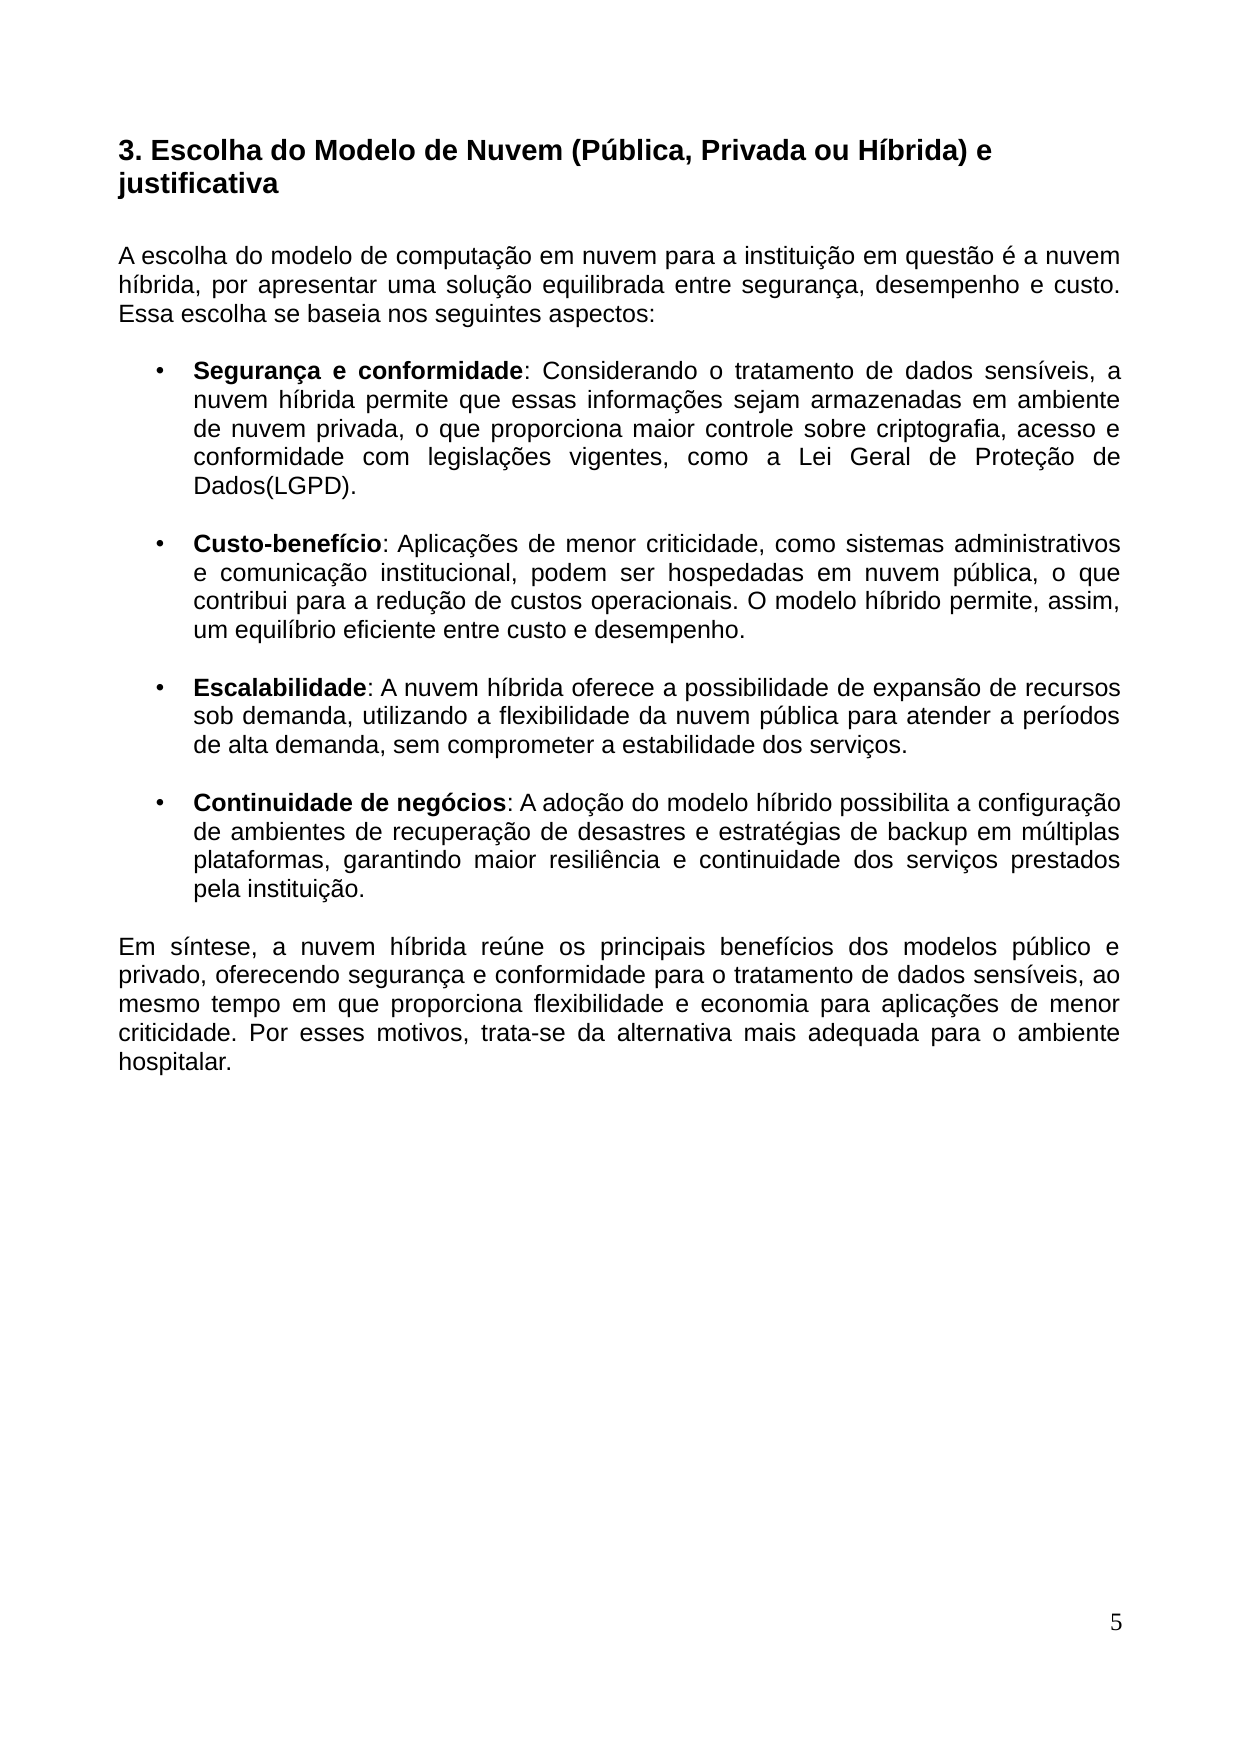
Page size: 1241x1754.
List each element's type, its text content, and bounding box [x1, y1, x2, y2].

list Escalabilidade: A nuvem híbrida oferece a possibilidade de expansão de recursos sob demanda, utilizando a flexibilidade da nuvem pública para atender a períodos de alta demanda, sem comprometer a estabilidade dos serviços. [156, 672, 1122, 759]
list Custo-benefício: Aplicações de menor criticidade, como sistemas administrativos e comunicação institucional, podem ser hospedadas em nuvem pública, o que contribui para a redução de custos operacionais. O modelo híbrido permite, assim, um equilíbrio eficiente entre custo e desempenho. [156, 529, 1122, 644]
subtitle 3. Escolha do Modelo de Nuvem (Pública, Privada ou Híbrida) e justificativa [118, 133, 1122, 200]
list Segurança e conformidade: Considerando o tratamento de dados sensíveis, a nuvem híbrida permite que essas informações sejam armazenadas em ambiente de nuvem privada, o que proporciona maior controle sobre criptografia, acesso e conformidade com legislações vigentes, como a Lei Geral de Proteção de Dados(LGPD). [156, 356, 1122, 500]
text A escolha do modelo de computação em nuvem para a instituição em questão é a nuvem híbrida, por apresentar uma solução equilibrada entre segurança, desempenho e custo. Essa escolha se baseia nos seguintes aspectos: [118, 241, 1122, 327]
text Em síntese, a nuvem híbrida reúne os principais benefícios dos modelos público e privado, oferecendo segurança e conformidade para o tratamento de dados sensíveis, ao mesmo tempo em que proporciona flexibilidade e economia para aplicações de menor criticidade. Por esses motivos, trata-se da alternativa mais adequada para o ambiente hospitalar. [118, 931, 1122, 1075]
list Continuidade de negócios: A adoção do modelo híbrido possibilita a configuração de ambientes de recuperação de desastres e estratégias de backup em múltiplas plataformas, garantindo maior resiliência e continuidade dos serviços prestados pela instituição. [156, 788, 1122, 903]
